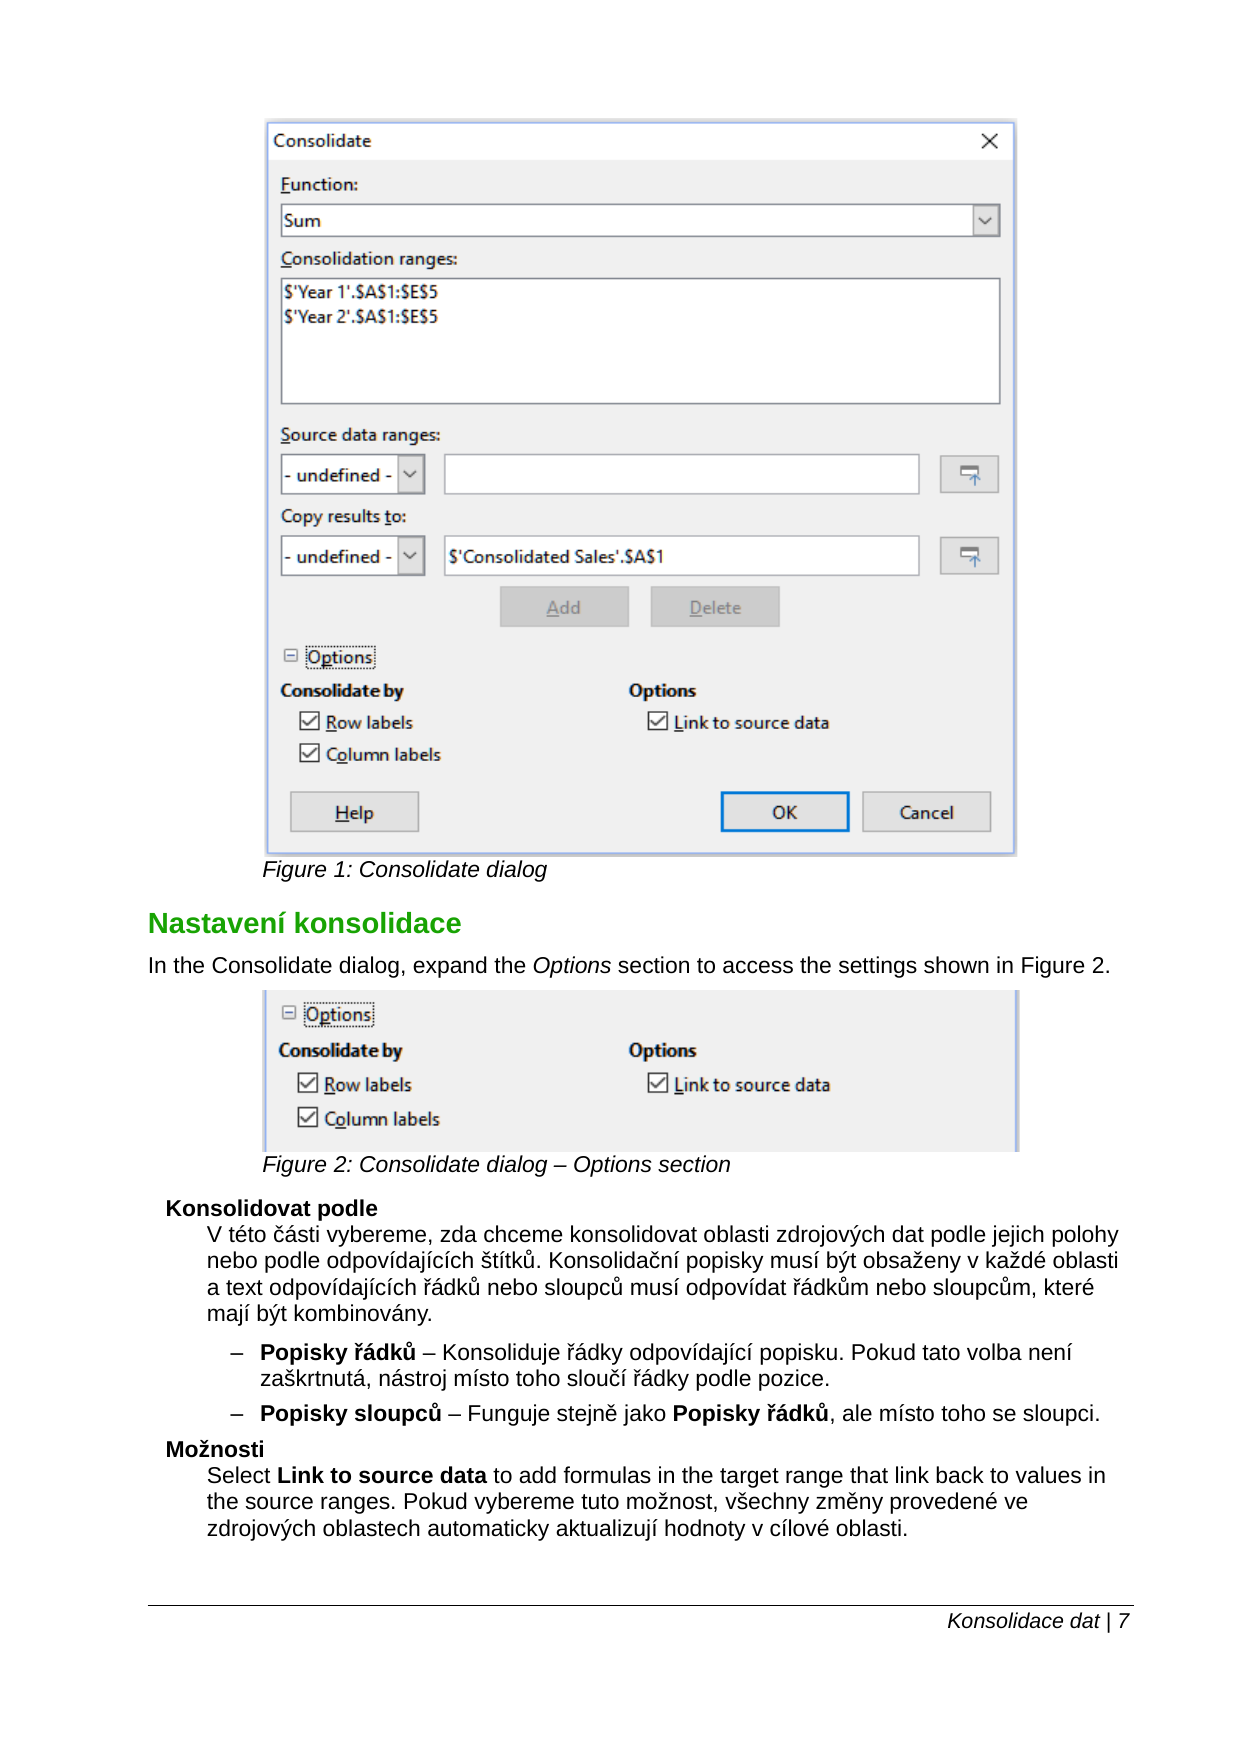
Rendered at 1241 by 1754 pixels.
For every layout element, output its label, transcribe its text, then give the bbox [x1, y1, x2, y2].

text Možnosti [165, 1436, 1134, 1462]
subtitle Nastavení konsolidace [148, 906, 1134, 940]
list Popisky řádků – Konsoliduje řádky odpovídající popisku. Pokud tato volba není zaškrtnutá, nástroj místo toho sloučí řádky podle pozice. [230, 1339, 1134, 1391]
text Figure 1: Consolidate dialog [262, 118, 1020, 883]
text Figure 2: Consolidate dialog – Options section [262, 1152, 1019, 1177]
text Select Link to source data to add formulas in the target range that link back to values in the source ranges. Pokud vybereme tuto možnost, všechny změny provedené ve zdrojových oblastech automaticky aktualizují hodnoty v cílové oblasti. [207, 1462, 1134, 1541]
text In the Consolidate dialog, expand the Options section to access the settings shown in Figure 2. [148, 952, 1134, 978]
picture [264, 118, 1018, 857]
picture [262, 990, 1020, 1152]
list Popisky sloupců – Funguje stejně jako Popisky řádků, ale místo toho se sloupci. [230, 1400, 1134, 1427]
text Konsolidovat podle [165, 1194, 1134, 1221]
text V této části vybereme, zda chceme konsolidovat oblasti zdrojových dat podle jejich polohy nebo podle odpovídajících štítků. Konsolidační popisky musí být obsaženy v každé oblasti a text odpovídajících řádků nebo sloupců musí odpovídat řádkům nebo sloupcům, které mají být kombinovány. [207, 1221, 1134, 1326]
